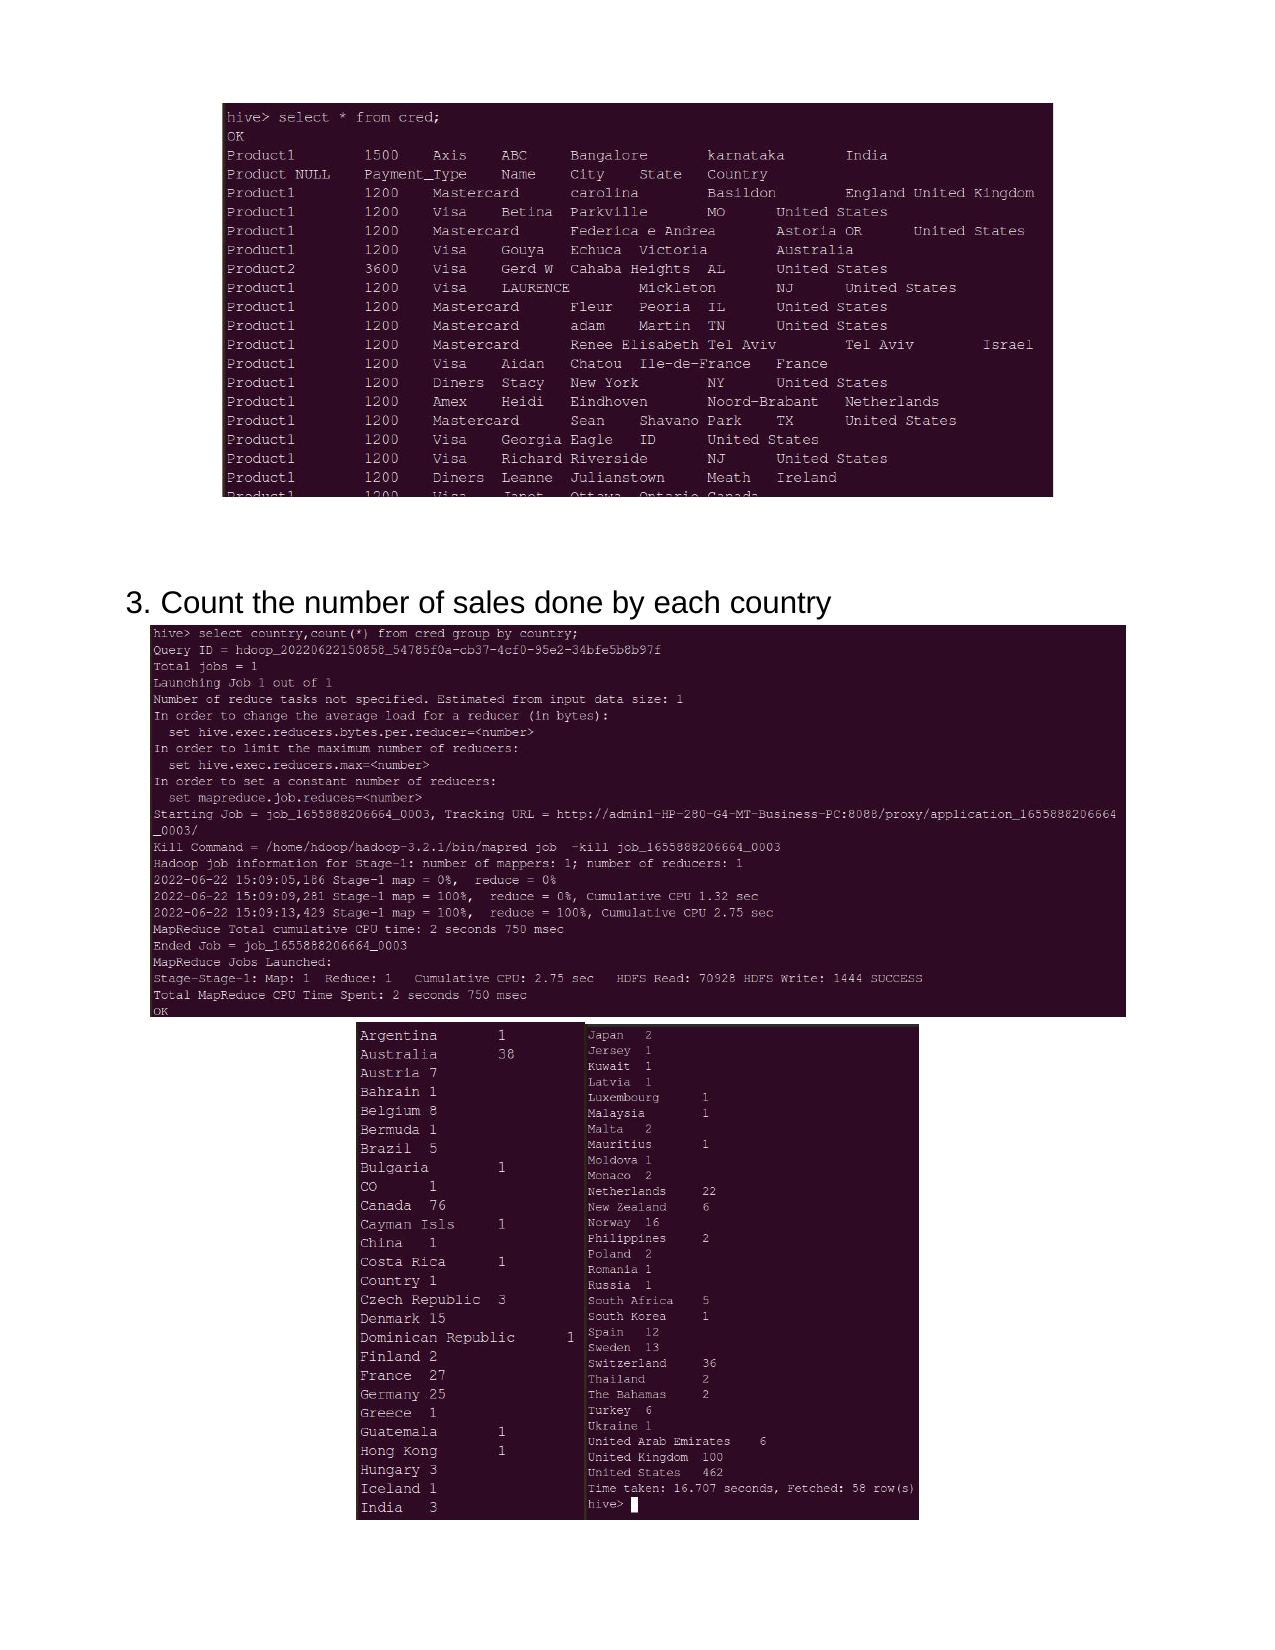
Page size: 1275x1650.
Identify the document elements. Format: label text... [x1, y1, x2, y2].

list Count the number of sales done by each country [150, 584, 1135, 620]
picture [150, 625, 1126, 1017]
picture [356, 1022, 919, 1520]
picture [222, 103, 1054, 497]
